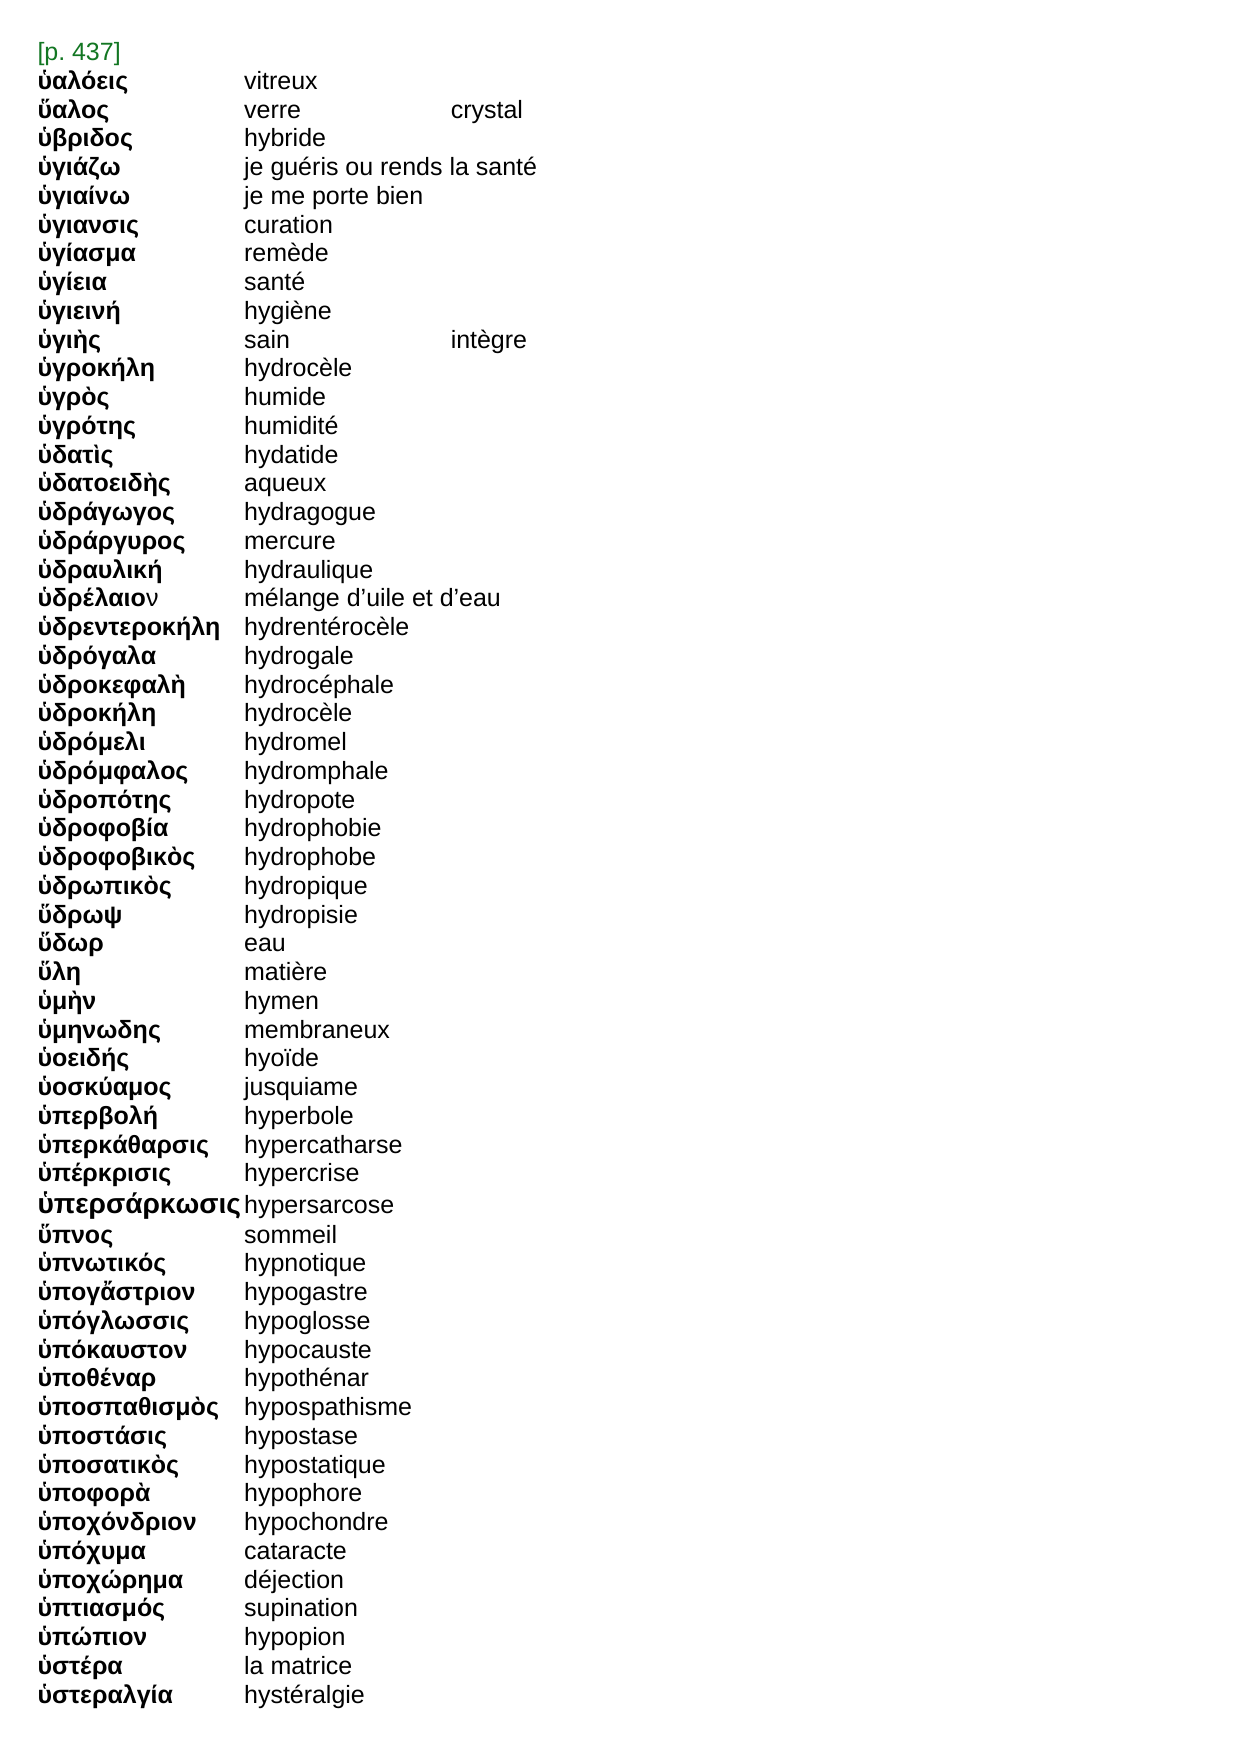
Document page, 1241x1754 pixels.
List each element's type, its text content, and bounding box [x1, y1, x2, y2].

text ὑδράγωγος hydragogue [37, 497, 1203, 526]
text ὑπέρκρισις hypercrise [37, 1158, 1203, 1187]
text ὑδραυλική hydraulique [37, 555, 1203, 583]
text ὑγρότης humidité [37, 411, 1203, 440]
text ὑδρόμελι hydromel [37, 727, 1203, 756]
text ὑποσπαθισμὸς hypospathisme [37, 1392, 1203, 1421]
text ὑποχώρημα déjection [37, 1564, 1203, 1593]
text ὕαλος verre crystal [37, 95, 1203, 123]
text ὑπόγλωσσις hypoglosse [37, 1306, 1203, 1334]
text ὑοειδής hyoïde [37, 1043, 1203, 1072]
text ὑγιάζω je guéris ou rends la santé [37, 152, 1203, 181]
text ὑποσατικὸς hypostatique [37, 1449, 1203, 1478]
text ὑγιανσις curation [37, 210, 1203, 238]
text ὑποστάσις hypostase [37, 1421, 1203, 1449]
text ὑβριδος hybride [37, 123, 1203, 152]
text ὑδροφοβικὸς hydrophobe [37, 842, 1203, 871]
text ὕδωρ eau [37, 928, 1203, 957]
text ὑπτιασμός supination [37, 1593, 1203, 1622]
text ὑδρωπικὸς hydropique [37, 871, 1203, 900]
text ὑγρὸς humide [37, 382, 1203, 411]
text ὑμὴν hymen [37, 986, 1203, 1015]
text ὑδροκήλη hydrocèle [37, 698, 1203, 727]
text ὑπόκαυστον hypocauste [37, 1334, 1203, 1363]
text [p. 437] [37, 37, 1203, 66]
text ὑπερβολή hyperbole [37, 1101, 1203, 1130]
text ὑπνωτικός hypnotique [37, 1248, 1203, 1277]
text ὑπόχυμα cataracte [37, 1536, 1203, 1564]
text ὑστέρα la matrice [37, 1651, 1203, 1679]
text ὑγιαίνω je me porte bien [37, 181, 1203, 210]
text ὑαλόεις vitreux [37, 66, 1203, 95]
text ὑδροκεφαλὴ hydrocéphale [37, 670, 1203, 698]
text ὑποθέναρ hypothénar [37, 1363, 1203, 1392]
text ὑπώπιον hypopion [37, 1622, 1203, 1651]
text ὑδρόγαλα hydrogale [37, 641, 1203, 670]
text ὑδατοειδὴς aqueux [37, 468, 1203, 497]
text ὕλη matière [37, 957, 1203, 986]
text ὑγιὴς sain intègre [37, 325, 1203, 353]
text ὑοσκύαμος jusquiame [37, 1072, 1203, 1101]
text ὑστεραλγία hystéralgie [37, 1679, 1203, 1708]
text ὑποφορὰ hypophore [37, 1478, 1203, 1507]
text ὑδροπότης hydropote [37, 785, 1203, 813]
text ὑγίασμα remède [37, 238, 1203, 267]
text ὑγίεια santé [37, 267, 1203, 296]
text ὑδρεντεροκήλη hydrentérocèle [37, 612, 1203, 641]
text ὑδρέλαιον mélange d’uile et d’eau [37, 583, 1203, 612]
text ὑμηνωδης membraneux [37, 1015, 1203, 1043]
text ὑγιεινή hygiène [37, 296, 1203, 325]
text ὑπερσάρκωσις hypersarcose [37, 1187, 1203, 1219]
text ὕδρωψ hydropisie [37, 900, 1203, 928]
text ὑποχόνδριον hypochondre [37, 1507, 1203, 1536]
text ὑδρόμφαλος hydromphale [37, 756, 1203, 785]
text ὑδροφοβία hydrophobie [37, 813, 1203, 842]
text ὑπερκάθαρσις hypercatharse [37, 1130, 1203, 1158]
text ὑγροκήλη hydrocèle [37, 353, 1203, 382]
text ὑδράργυρος mercure [37, 526, 1203, 555]
text ὑπογἄστριον hypogastre [37, 1277, 1203, 1306]
text ὕπνος sommeil [37, 1219, 1203, 1248]
text ὑδατὶς hydatide [37, 440, 1203, 468]
